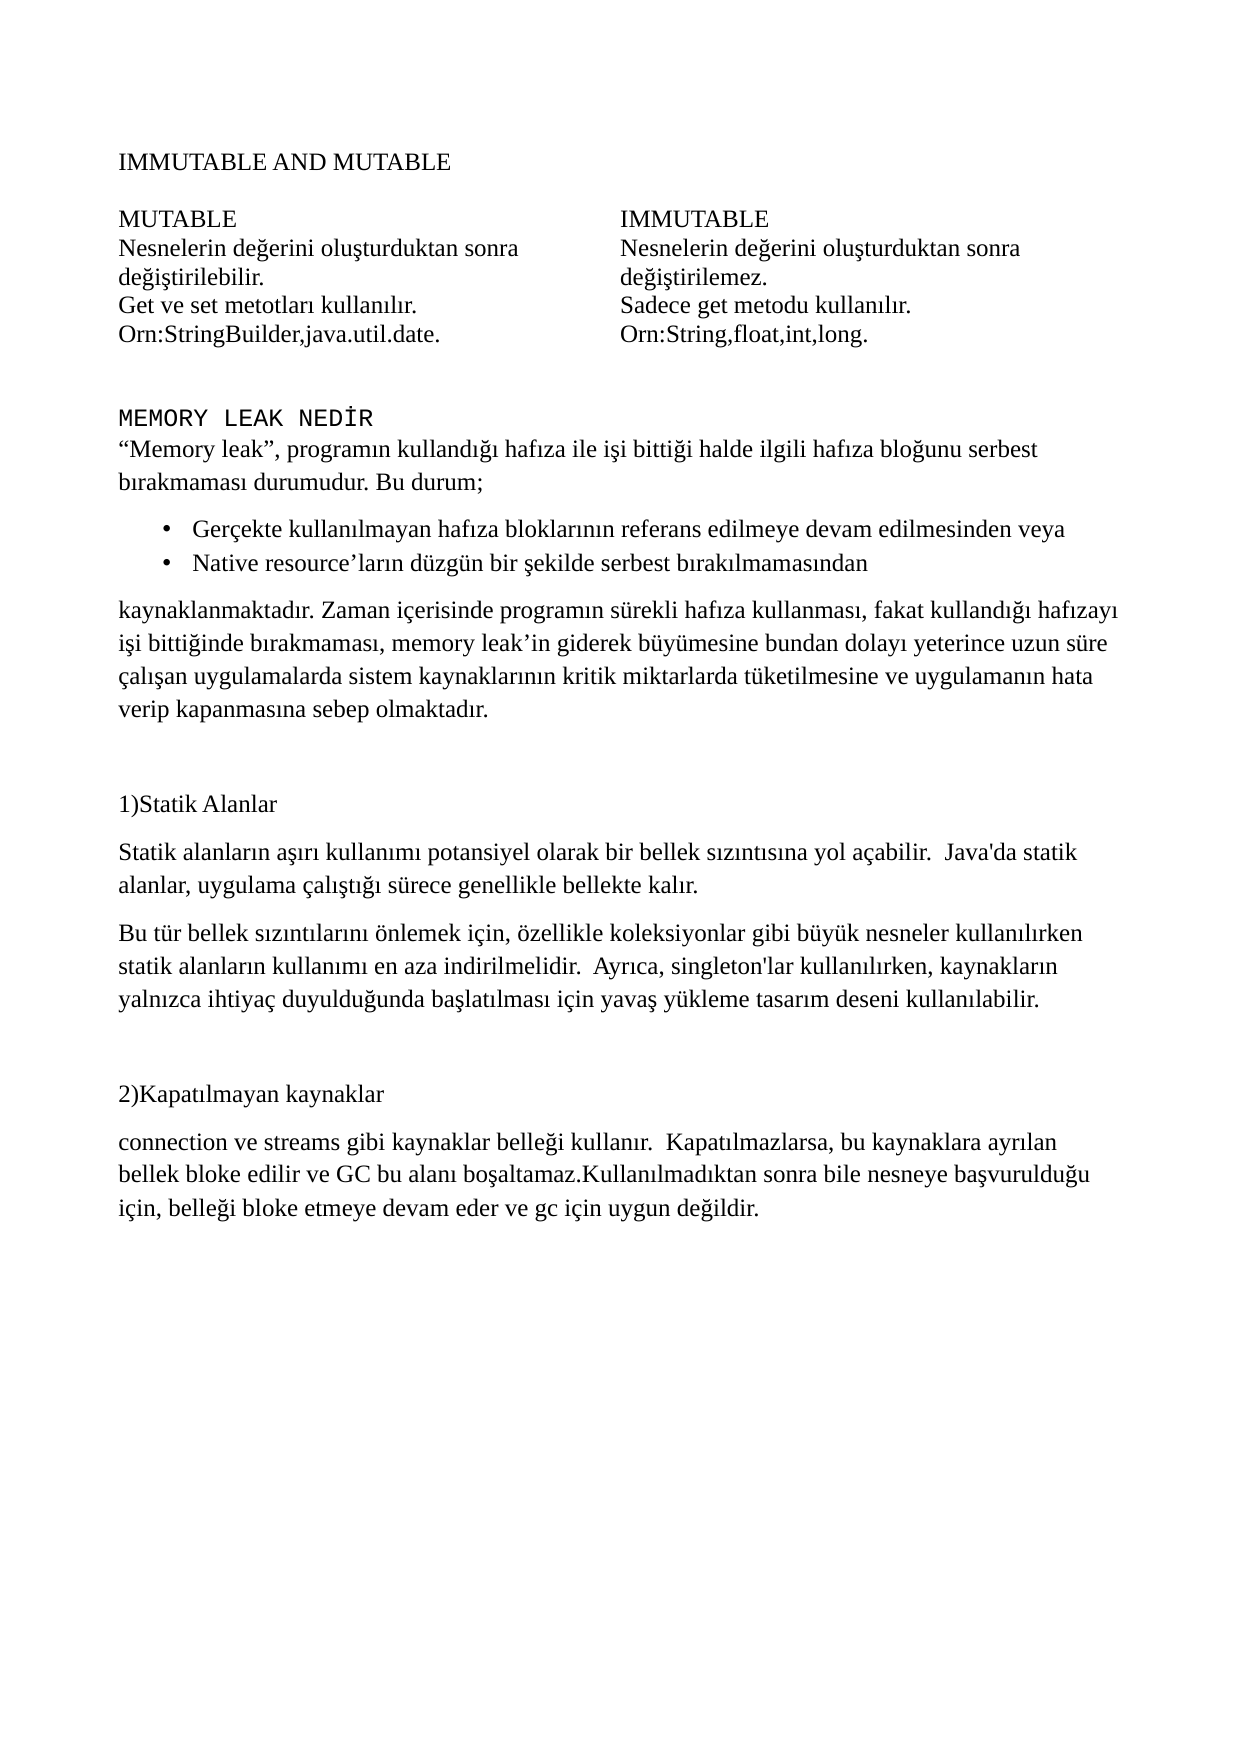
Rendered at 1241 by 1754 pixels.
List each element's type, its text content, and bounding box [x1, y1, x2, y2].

text 1)Statik Alanlar [118, 789, 1122, 818]
text Bu tür bellek sızıntılarını önlemek için, özellikle koleksiyonlar gibi büyük nesneler kullanılırken statik alanların kullanımı en aza indirilmelidir. Ayrıca, singleton'lar kullanılırken, kaynakların yalnızca ihtiyaç duyulduğunda başlatılması için yavaş yükleme tasarım deseni kullanılabilir. [118, 918, 1122, 1012]
list Gerçekte kullanılmayan hafıza bloklarının referans edilmeye devam edilmesinden veya [162, 514, 1122, 543]
table_cell [118, 348, 620, 377]
table_cell Get ve set metotları kullanılır. [118, 291, 620, 319]
table_cell Orn:StringBuilder,java.util.date. [118, 319, 620, 348]
table_cell Nesnelerin değerini oluşturduktan sonra değiştirilemez. [620, 233, 1122, 291]
table_cell Orn:String,float,int,long. [620, 319, 1122, 348]
table_header MUTABLE [118, 204, 620, 233]
text kaynaklanmaktadır. Zaman içerisinde programın sürekli hafıza kullanması, fakat kullandığı hafızayı işi bittiğinde bırakmaması, memory leak’in giderek büyümesine bundan dolayı yeterince uzun süre çalışan uygulamalarda sistem kaynaklarının kritik miktarlarda tüketilmesine ve uygulamanın hata verip kapanmasına sebep olmaktadır. [118, 595, 1122, 723]
text “Memory leak”, programın kullandığı hafıza ile işi bittiği halde ilgili hafıza bloğunu serbest bırakmaması durumudur. Bu durum; [118, 434, 1122, 496]
text connection ve streams gibi kaynaklar belleği kullanır. Kapatılmazlarsa, bu kaynaklara ayrılan bellek bloke edilir ve GC bu alanı boşaltamaz.Kullanılmadıktan sonra bile nesneye başvurulduğu için, belleği bloke etmeye devam eder ve gc için uygun değildir. [118, 1127, 1122, 1221]
text 2)Kapatılmayan kaynaklar [118, 1079, 1122, 1108]
text IMMUTABLE AND MUTABLE [118, 147, 1122, 176]
text MEMORY LEAK NEDİR [118, 406, 1122, 434]
list Native resource’ların düzgün bir şekilde serbest bırakılmamasından [162, 548, 1122, 576]
table_cell Nesnelerin değerini oluşturduktan sonra değiştirilebilir. [118, 233, 620, 291]
table_cell Sadece get metodu kullanılır. [620, 291, 1122, 319]
text Statik alanların aşırı kullanımı potansiyel olarak bir bellek sızıntısına yol açabilir. Java'da statik alanlar, uygulama çalıştığı sürece genellikle bellekte kalır. [118, 837, 1122, 899]
table_header IMMUTABLE [620, 204, 1122, 233]
table_cell [620, 348, 1122, 377]
